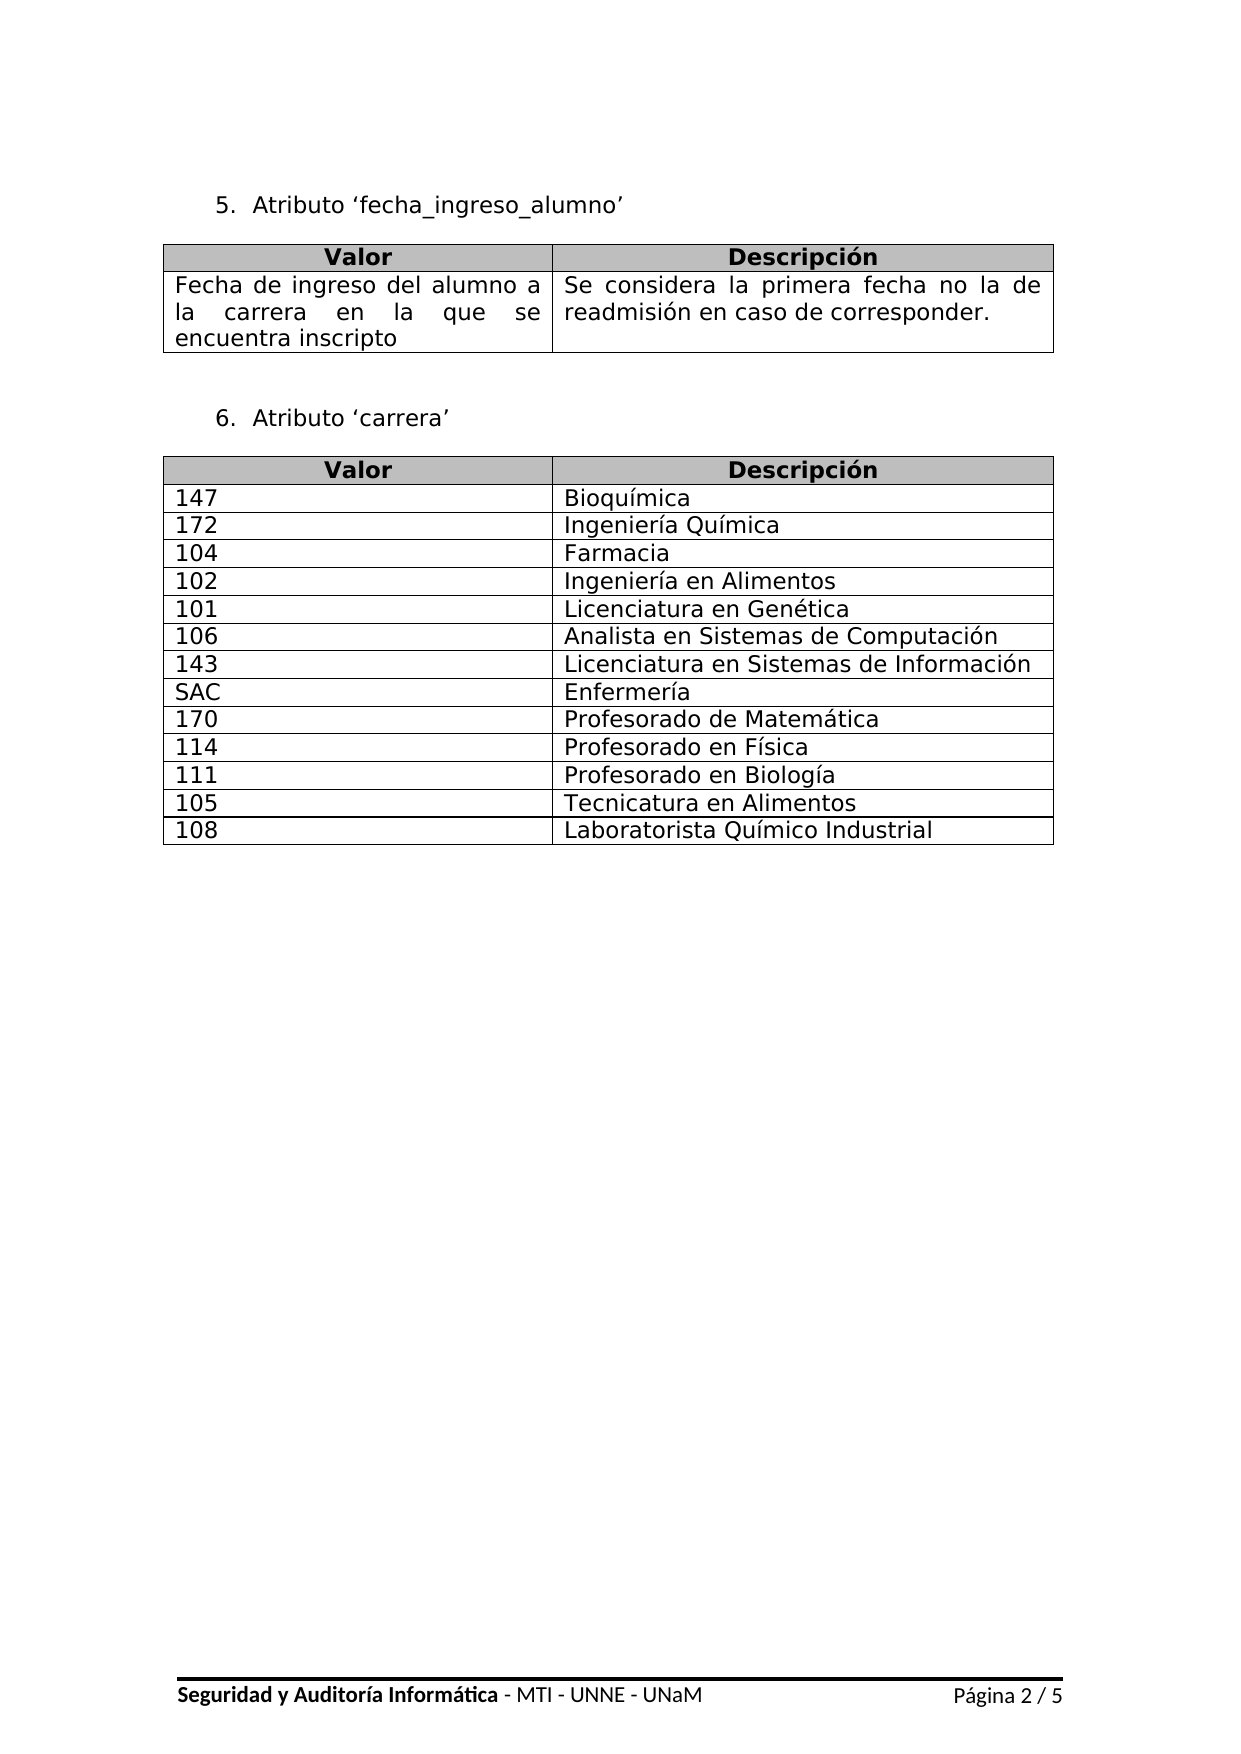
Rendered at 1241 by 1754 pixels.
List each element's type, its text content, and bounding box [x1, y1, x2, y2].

table_cell 111 [164, 762, 552, 789]
list Atributo ‘fecha_ingreso_alumno’ [215, 192, 1063, 219]
table_cell Profesorado en Biología [553, 762, 1053, 789]
table_cell Se considera la primera fecha no la de readmisión en caso de corresponder. [553, 272, 1053, 352]
table_cell Farmacia [553, 540, 1053, 567]
table_cell 105 [164, 790, 552, 816]
table_cell Ingeniería Química [553, 513, 1053, 539]
table_cell 143 [164, 651, 552, 678]
table_cell 172 [164, 513, 552, 539]
table_cell 102 [164, 568, 552, 595]
table_cell Enfermería [553, 679, 1053, 706]
table_cell 104 [164, 540, 552, 567]
table_cell SAC [164, 679, 552, 706]
table_header Valor [164, 245, 552, 271]
table_header Descripción [553, 457, 1053, 484]
table_header Valor [164, 457, 552, 484]
table_cell 106 [164, 624, 552, 650]
table_cell Licenciatura en Genética [553, 596, 1053, 622]
table_cell Licenciatura en Sistemas de Información [553, 651, 1053, 678]
table_cell Profesorado en Física [553, 734, 1053, 761]
table_header Descripción [553, 245, 1053, 271]
table_cell Tecnicatura en Alimentos [553, 790, 1053, 816]
table_cell Fecha de ingreso del alumno a la carrera en la que se encuentra inscripto [164, 272, 552, 352]
table_cell Laboratorista Químico Industrial [553, 818, 1053, 844]
table_cell 170 [164, 707, 552, 733]
table_cell 101 [164, 596, 552, 622]
list Atributo ‘carrera’ [215, 405, 1063, 431]
table_cell Analista en Sistemas de Computación [553, 624, 1053, 650]
table_cell 108 [164, 818, 552, 844]
table_cell Profesorado de Matemática [553, 707, 1053, 733]
table_cell Ingeniería en Alimentos [553, 568, 1053, 595]
table_cell 147 [164, 485, 552, 512]
table_cell Bioquímica [553, 485, 1053, 512]
table_cell 114 [164, 734, 552, 761]
